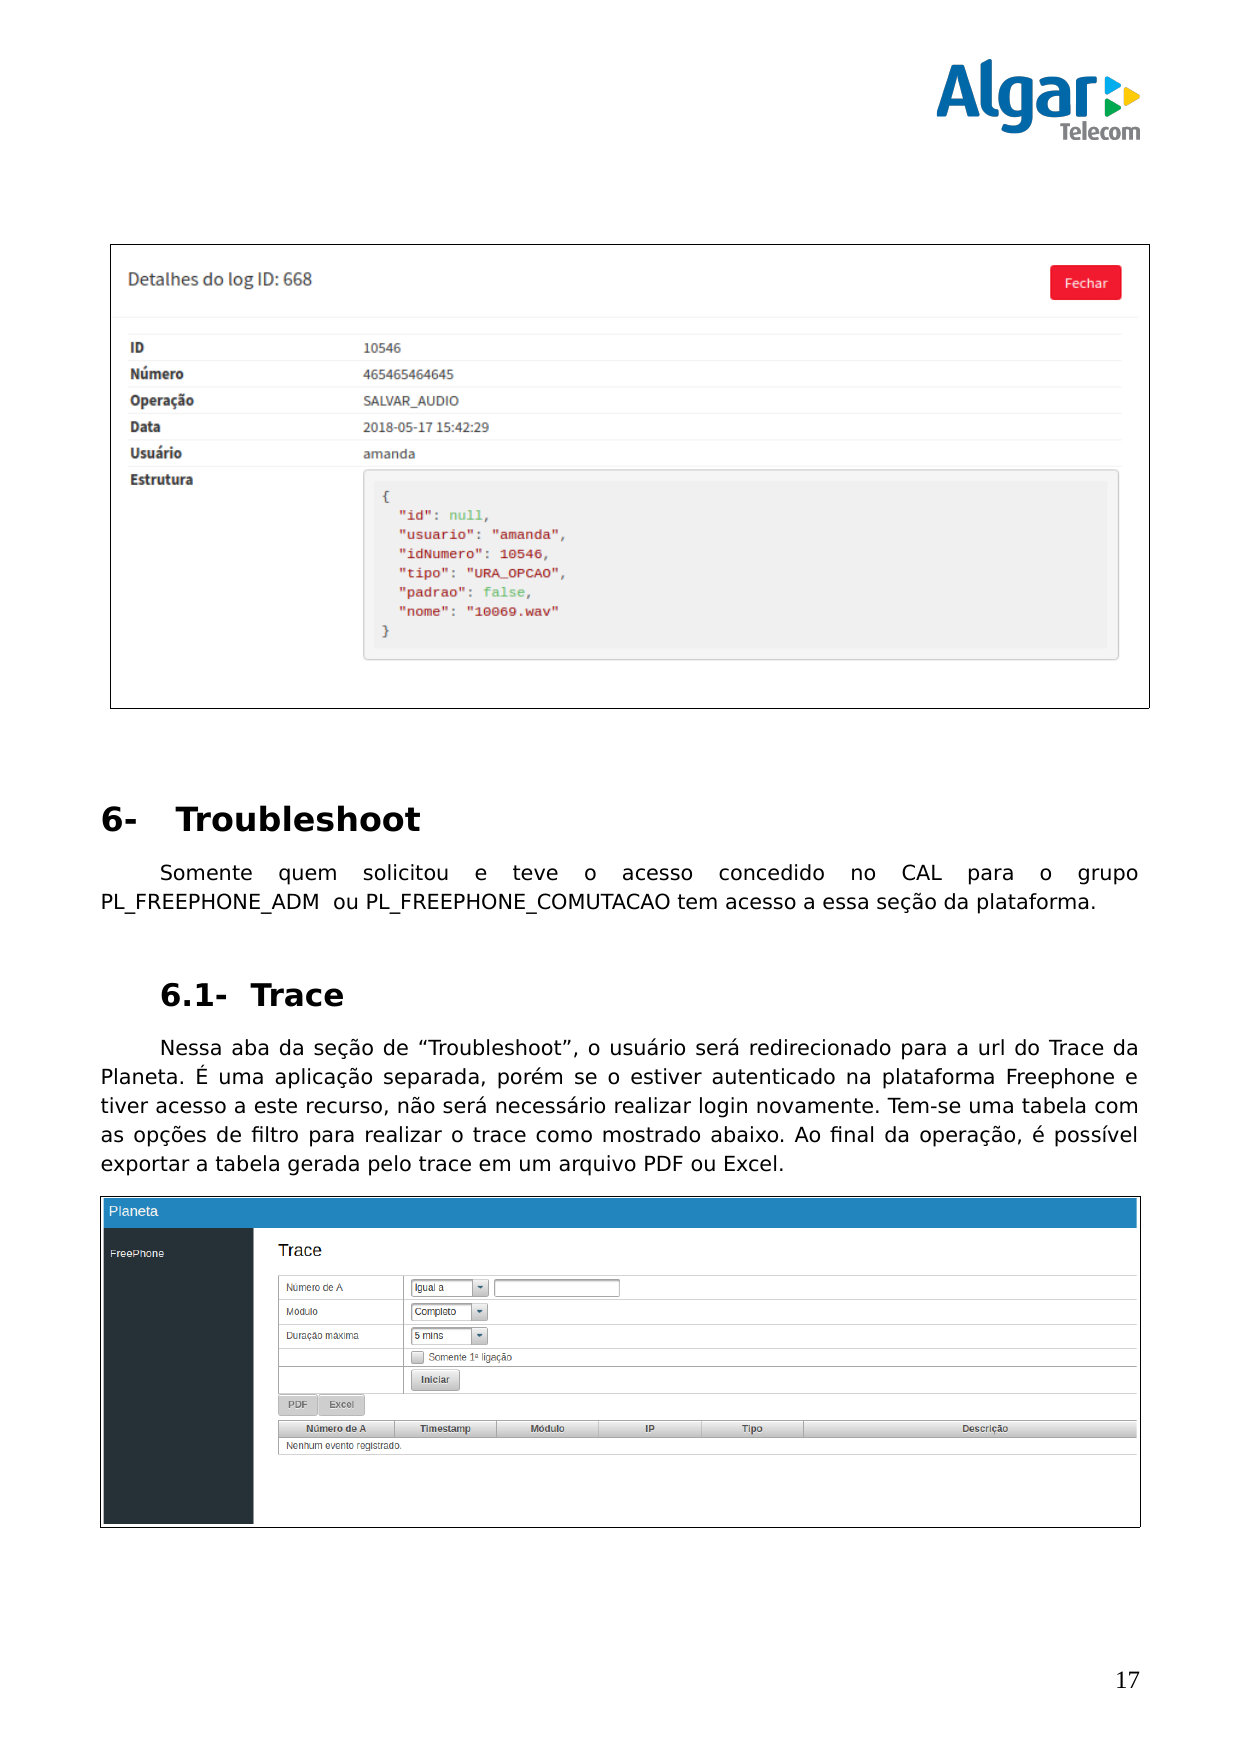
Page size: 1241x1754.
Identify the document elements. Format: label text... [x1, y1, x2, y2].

subtitle Trace [100, 978, 1140, 1014]
picture [936, 59, 1140, 140]
subtitle Troubleshoot [100, 800, 1140, 839]
text Somente quem solicitou e teve o acesso concedido no CAL para o grupo PL_FREEPHONE_ADM ou PL_FREEPHONE_COMUTACAO tem acesso a essa seção da plataforma. [100, 861, 1140, 915]
picture [112, 246, 1147, 706]
picture [103, 1198, 1137, 1524]
text Nessa aba da seção de “Troubleshoot”, o usuário será redirecionado para a url do Trace da Planeta. É uma aplicação separada, porém se o estiver autenticado na plataforma Freephone e tiver acesso a este recurso, não será necessário realizar login novamente. Tem-se uma tabela com as opções de filtro para realizar o trace como mostrado abaixo. Ao final da operação, é possível exportar a tabela gerada pelo trace em um arquivo PDF ou Excel. [100, 1036, 1140, 1176]
